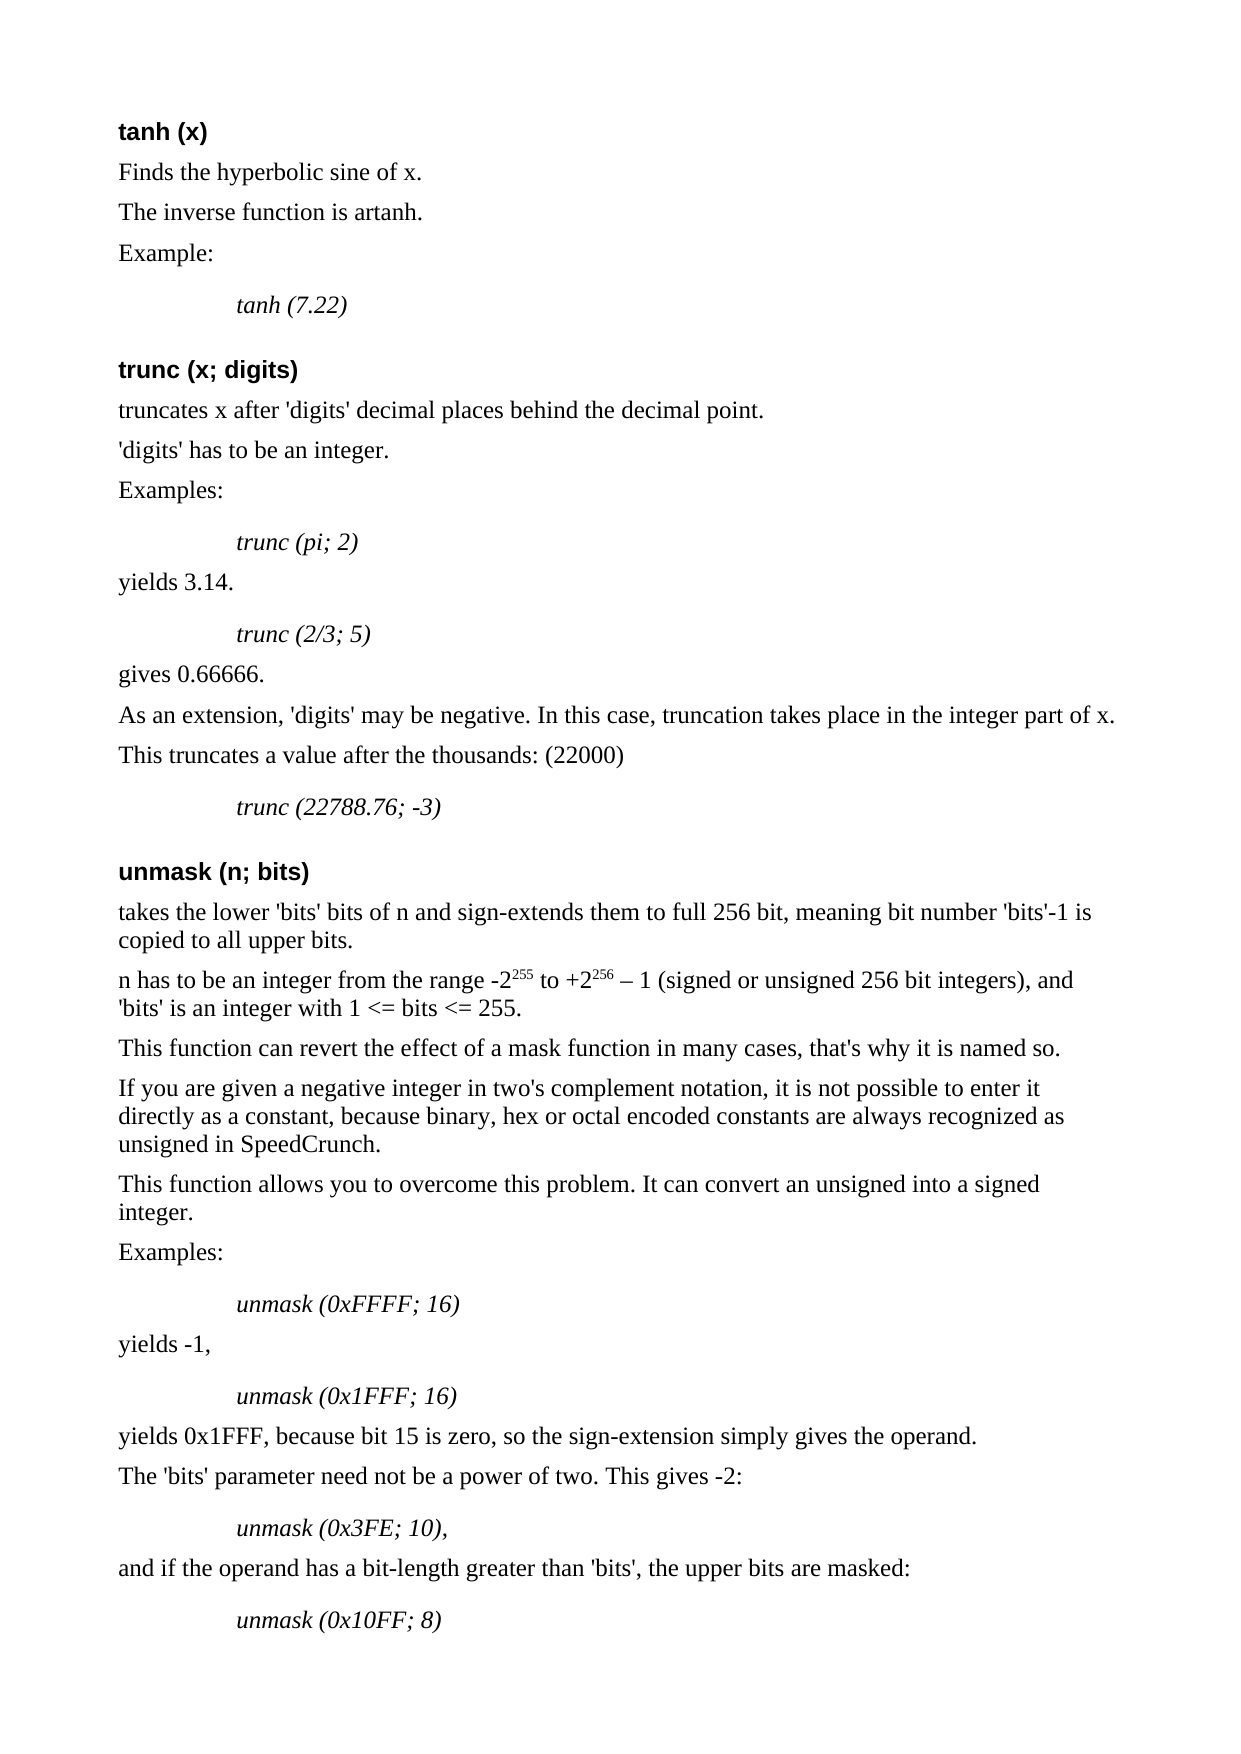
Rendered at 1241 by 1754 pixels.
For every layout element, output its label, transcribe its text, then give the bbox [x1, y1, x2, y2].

text As an extension, 'digits' may be negative. In this case, truncation takes place in the integer part of x. [118, 701, 1122, 728]
text trunc (22788.76; -3) [236, 793, 1122, 821]
text 'digits' has to be an integer. [118, 436, 1122, 464]
subtitle tanh (x) [118, 118, 1122, 146]
text unmask (0x1FFF; 16) [236, 1382, 1122, 1410]
text trunc (pi; 2) [236, 528, 1122, 556]
text This truncates a value after the thousands: (22000) [118, 741, 1122, 769]
text The 'bits' parameter need not be a power of two. This gives -2: [118, 1462, 1122, 1490]
text gives 0.66666. [118, 661, 1122, 688]
text This function allows you to overcome this problem. It can convert an unsigned into a signed integer. [118, 1170, 1122, 1225]
text yields 3.14. [118, 568, 1122, 596]
subtitle unmask (n; bits) [118, 858, 1122, 886]
text Finds the hyperbolic sine of x. [118, 158, 1122, 186]
text tanh (7.22) [236, 291, 1122, 318]
text unmask (0x10FF; 8) [236, 1606, 1122, 1634]
text Example: [118, 239, 1122, 266]
text n has to be an integer from the range -2255 to +2256 – 1 (signed or unsigned 256 bit integers), and 'bits' is an integer with 1 <= bits <= 255. [118, 966, 1122, 1022]
text unmask (0xFFFF; 16) [236, 1290, 1122, 1318]
text yields 0x1FFF, because bit 15 is zero, so the sign-extension simply gives the operand. [118, 1422, 1122, 1450]
text This function can revert the effect of a mask function in many cases, that's why it is named so. [118, 1034, 1122, 1062]
text unmask (0x3FE; 10), [236, 1514, 1122, 1542]
text Examples: [118, 476, 1122, 504]
text truncates x after 'digits' decimal places behind the decimal point. [118, 396, 1122, 424]
text yields -1, [118, 1330, 1122, 1358]
text Examples: [118, 1238, 1122, 1266]
text takes the lower 'bits' bits of n and sign-extends them to full 256 bit, meaning bit number 'bits'-1 is copied to all upper bits. [118, 898, 1122, 954]
text If you are given a negative integer in two's complement notation, it is not possible to enter it directly as a constant, because binary, hex or octal encoded constants are always recognized as unsigned in SpeedCrunch. [118, 1074, 1122, 1157]
text The inverse function is artanh. [118, 198, 1122, 226]
text and if the operand has a bit-length greater than 'bits', the upper bits are masked: [118, 1554, 1122, 1582]
subtitle trunc (x; digits) [118, 356, 1122, 383]
text trunc (2/3; 5) [236, 621, 1122, 648]
